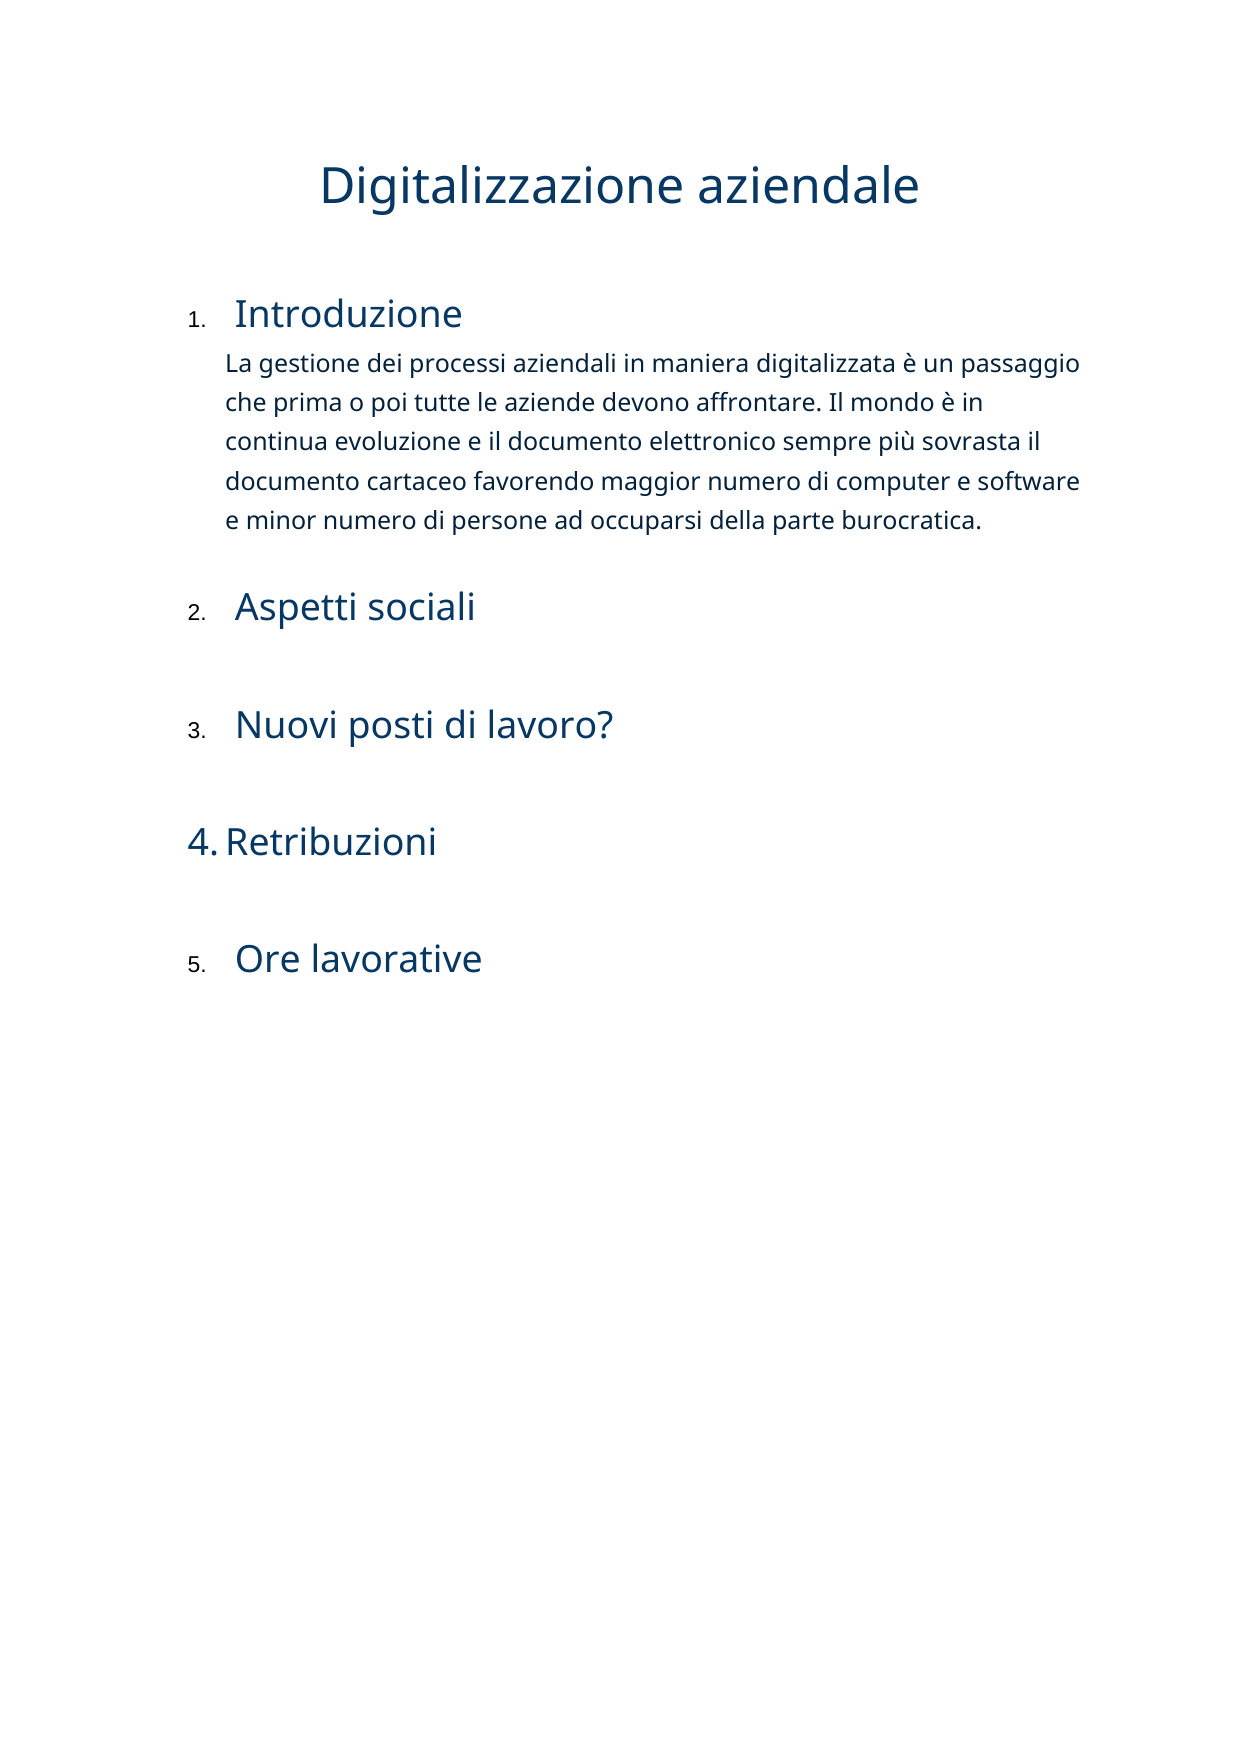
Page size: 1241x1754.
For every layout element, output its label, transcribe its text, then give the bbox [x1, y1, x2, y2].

text La gestione dei processi aziendali in maniera digitalizzata è un passaggio che prima o poi tutte le aziende devono affrontare. Il mondo è in continua evoluzione e il documento elettronico sempre più sovrasta il documento cartaceo favorendo maggior numero di computer e software e minor numero di persone ad occuparsi della parte burocratica. [225, 346, 1091, 536]
list Nuovi posti di lavoro? [187, 698, 1091, 749]
list Introduzione [187, 287, 1091, 338]
list Aspetti sociali [187, 581, 1091, 632]
list Retribuzioni [187, 815, 1091, 866]
text Digitalizzazione aziendale [150, 150, 1091, 218]
list Ore lavorative [187, 932, 1091, 983]
